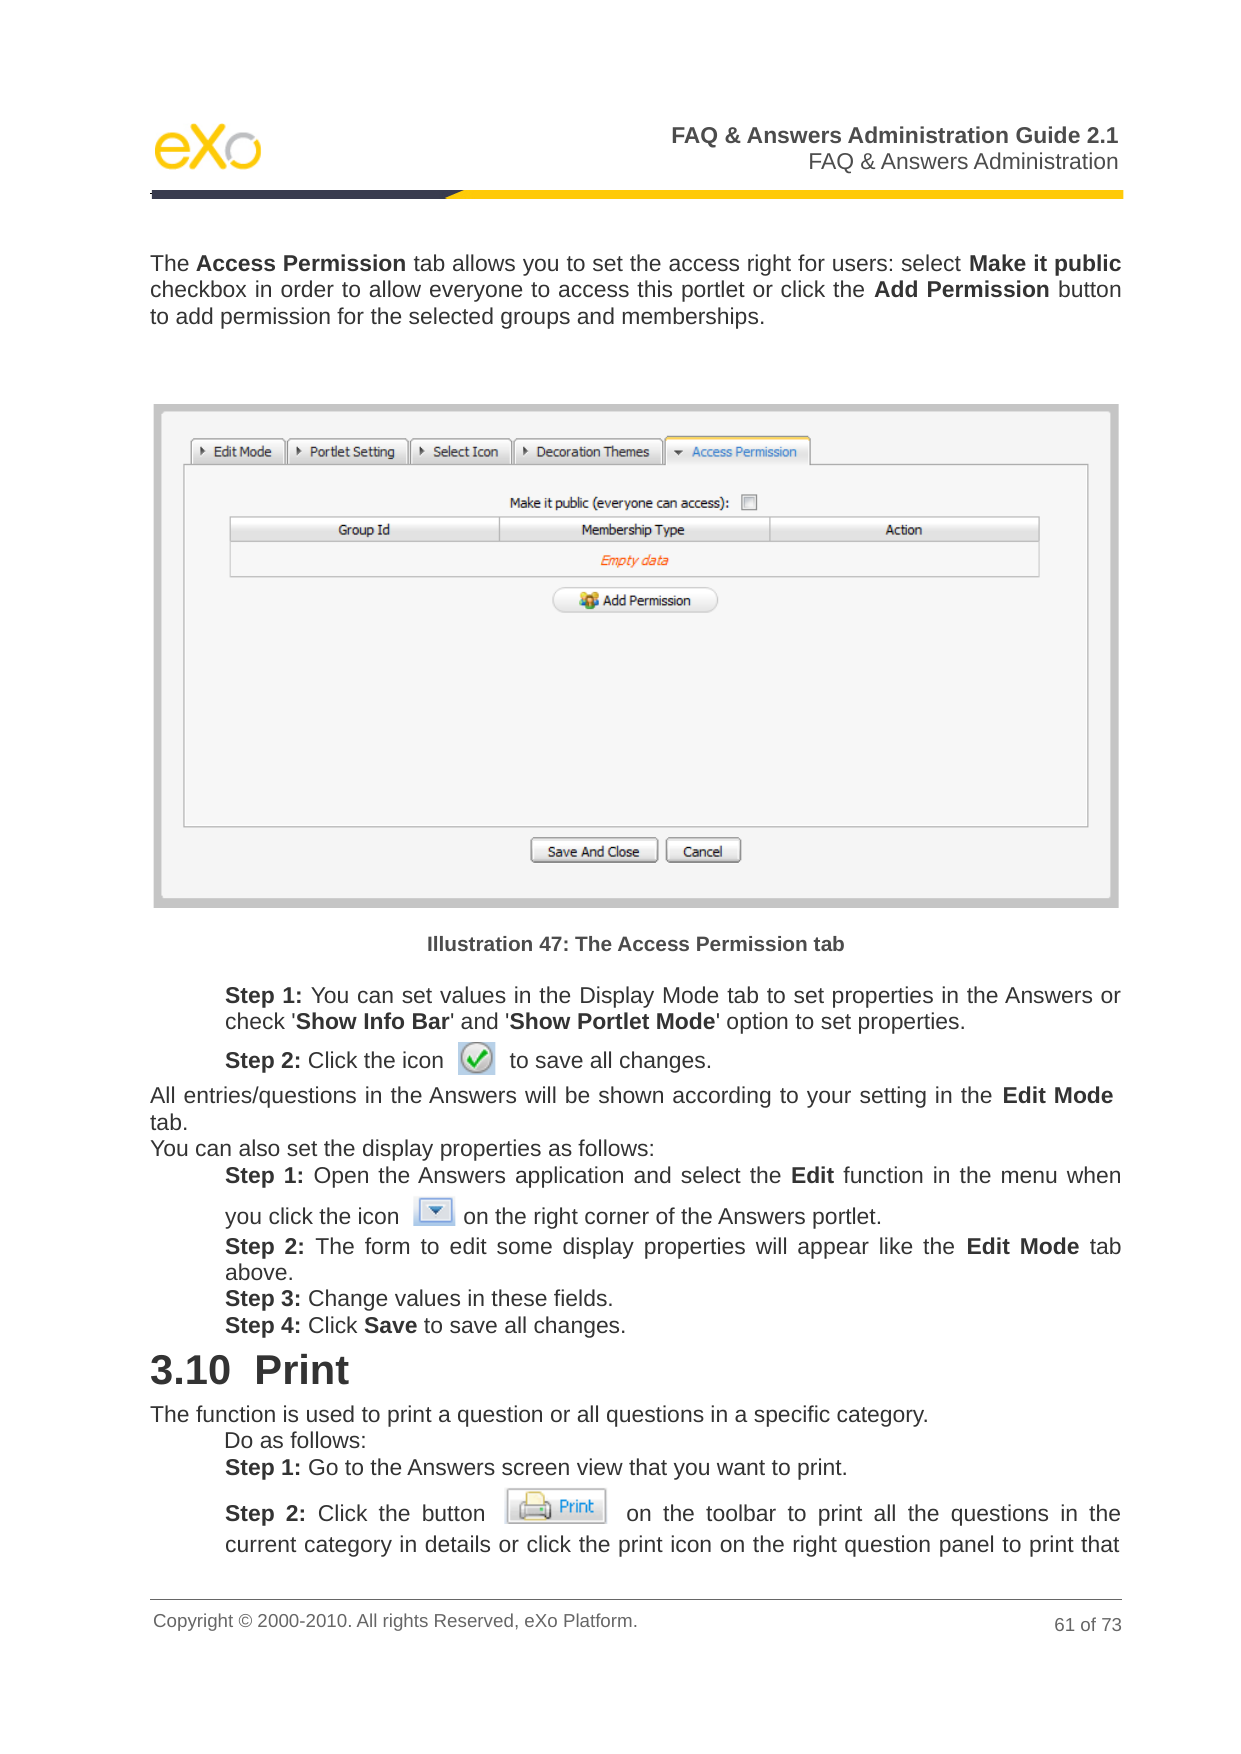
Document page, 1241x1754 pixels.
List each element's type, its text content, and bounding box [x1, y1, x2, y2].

list Step 2: Click the icon to save all changes. [187, 1035, 1122, 1082]
text You can also set the display properties as follows: [150, 1135, 1122, 1162]
subtitle Print [150, 1346, 1122, 1393]
list Step 1: Go to the Answers screen view that you want to print. [187, 1454, 1122, 1480]
list Step 4: Click Save to save all changes. [187, 1312, 1122, 1338]
picture [151, 190, 1124, 199]
list Step 3: Change values in these fields. [187, 1285, 1122, 1312]
text The Access Permission tab allows you to set the access right for users: select Make it public checkbox in order to allow everyone to access this portlet or click the Add Permission button to add permission for the selected groups and memberships. [150, 250, 1122, 329]
picture [153, 404, 1119, 908]
picture [155, 123, 262, 170]
list Step 1: You can set values in the Display Mode tab to set properties in the Answers or check 'Show Info Bar' and 'Show Portlet Mode' option to set properties. [187, 982, 1122, 1035]
list Step 1: Open the Answers application and select the Edit function in the menu when you click the icon on the right corner of the Answers portlet. [187, 1162, 1122, 1233]
text Illustration 47: The Access Permission tab [153, 908, 1118, 956]
text The function is used to print a question or all questions in a specific category. [150, 1401, 1122, 1427]
picture [413, 1195, 456, 1226]
text Do as follows: [224, 1427, 1122, 1454]
picture [504, 1487, 608, 1524]
picture [458, 1042, 496, 1075]
text All entries/questions in the Answers will be shown according to your setting in the Edit Mode tab. [76, 1082, 1122, 1135]
list Step 2: The form to edit some display properties will appear like the Edit Mode tab above. [187, 1233, 1122, 1285]
list Step 2: Click the button on the toolbar to print all the questions in the current category in details or click the print icon on the right question panel to print that [187, 1480, 1122, 1557]
